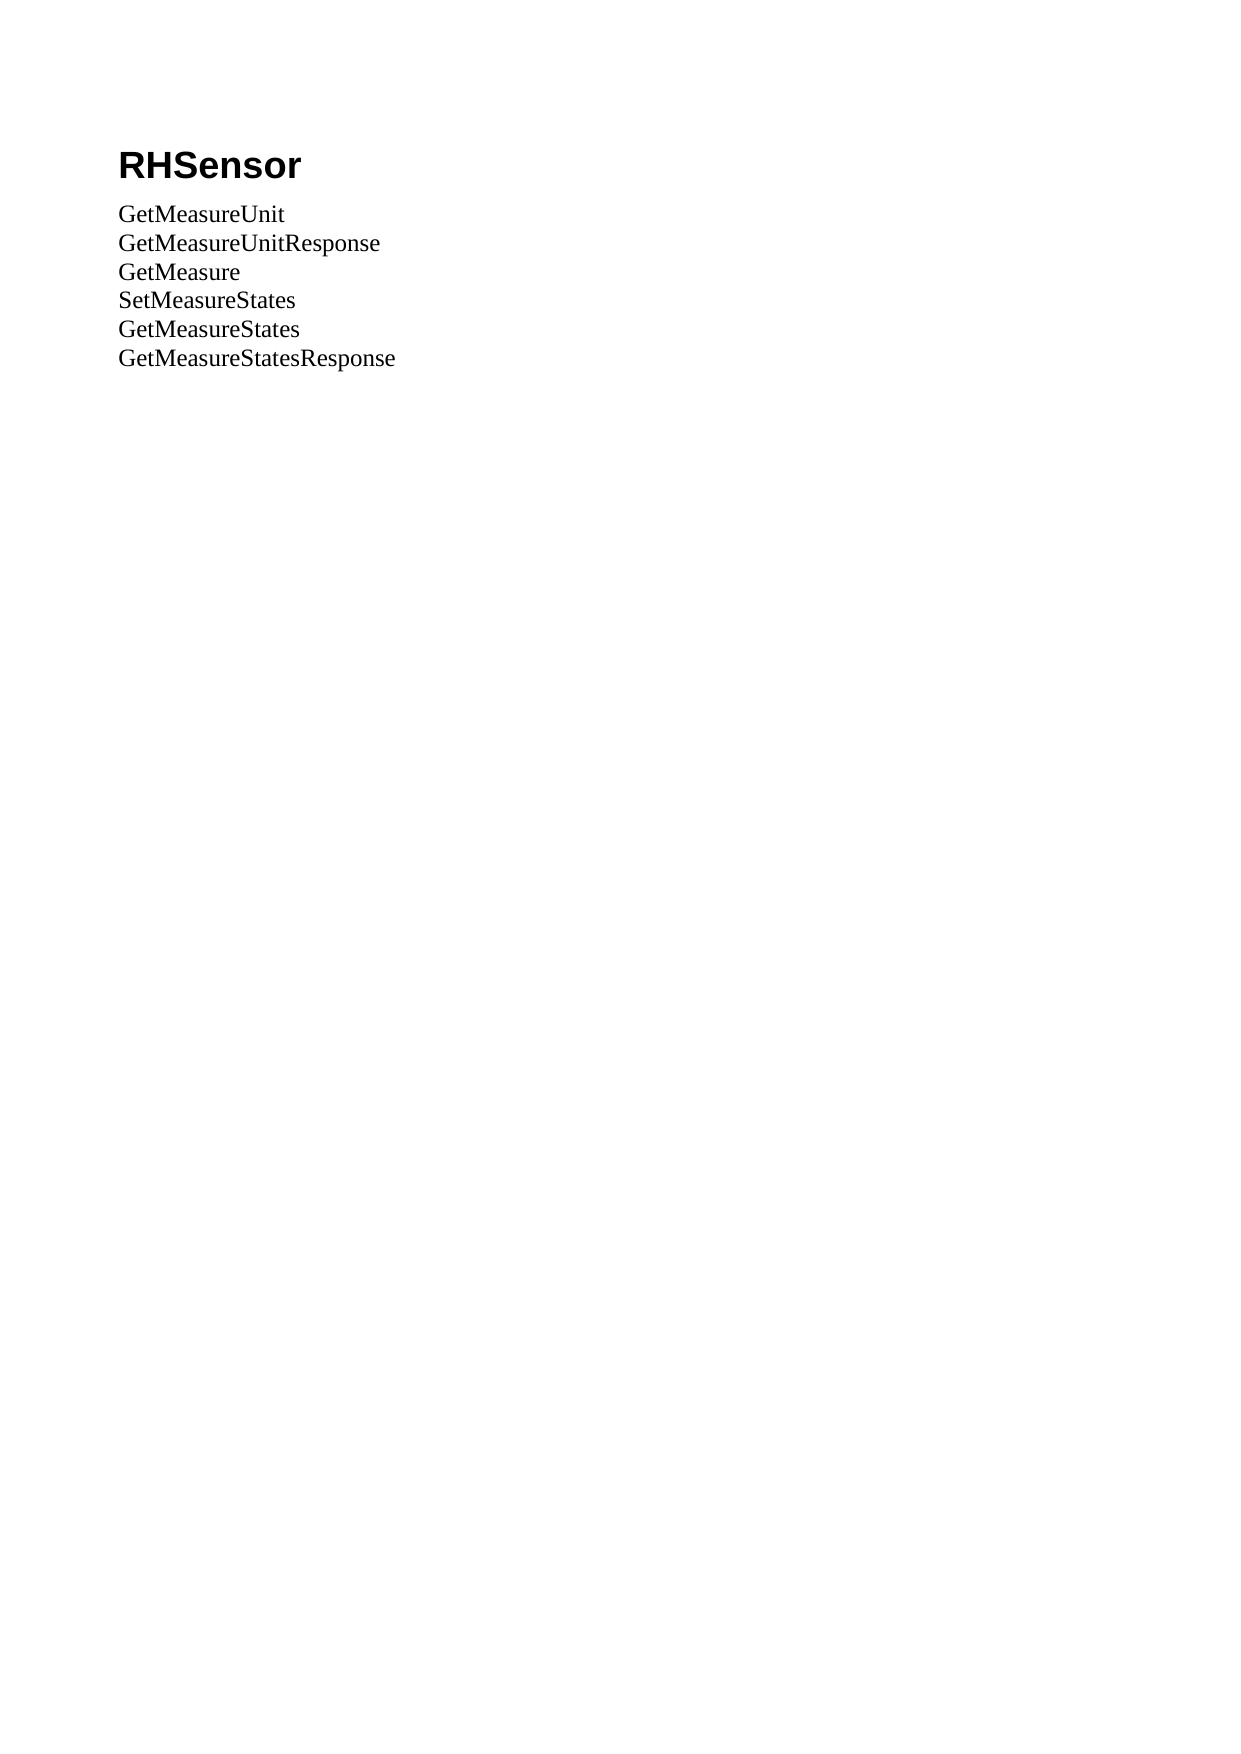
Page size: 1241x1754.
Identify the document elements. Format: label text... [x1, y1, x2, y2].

text GetMeasure [118, 257, 1122, 286]
text GetMeasureStates [118, 314, 1122, 343]
text SetMeasureStates [118, 286, 1122, 314]
text GetMeasureStatesResponse [118, 343, 1122, 372]
text GetMeasureUnit [118, 199, 1122, 228]
text GetMeasureUnitResponse [118, 228, 1122, 257]
subtitle RHSensor [118, 143, 1122, 187]
